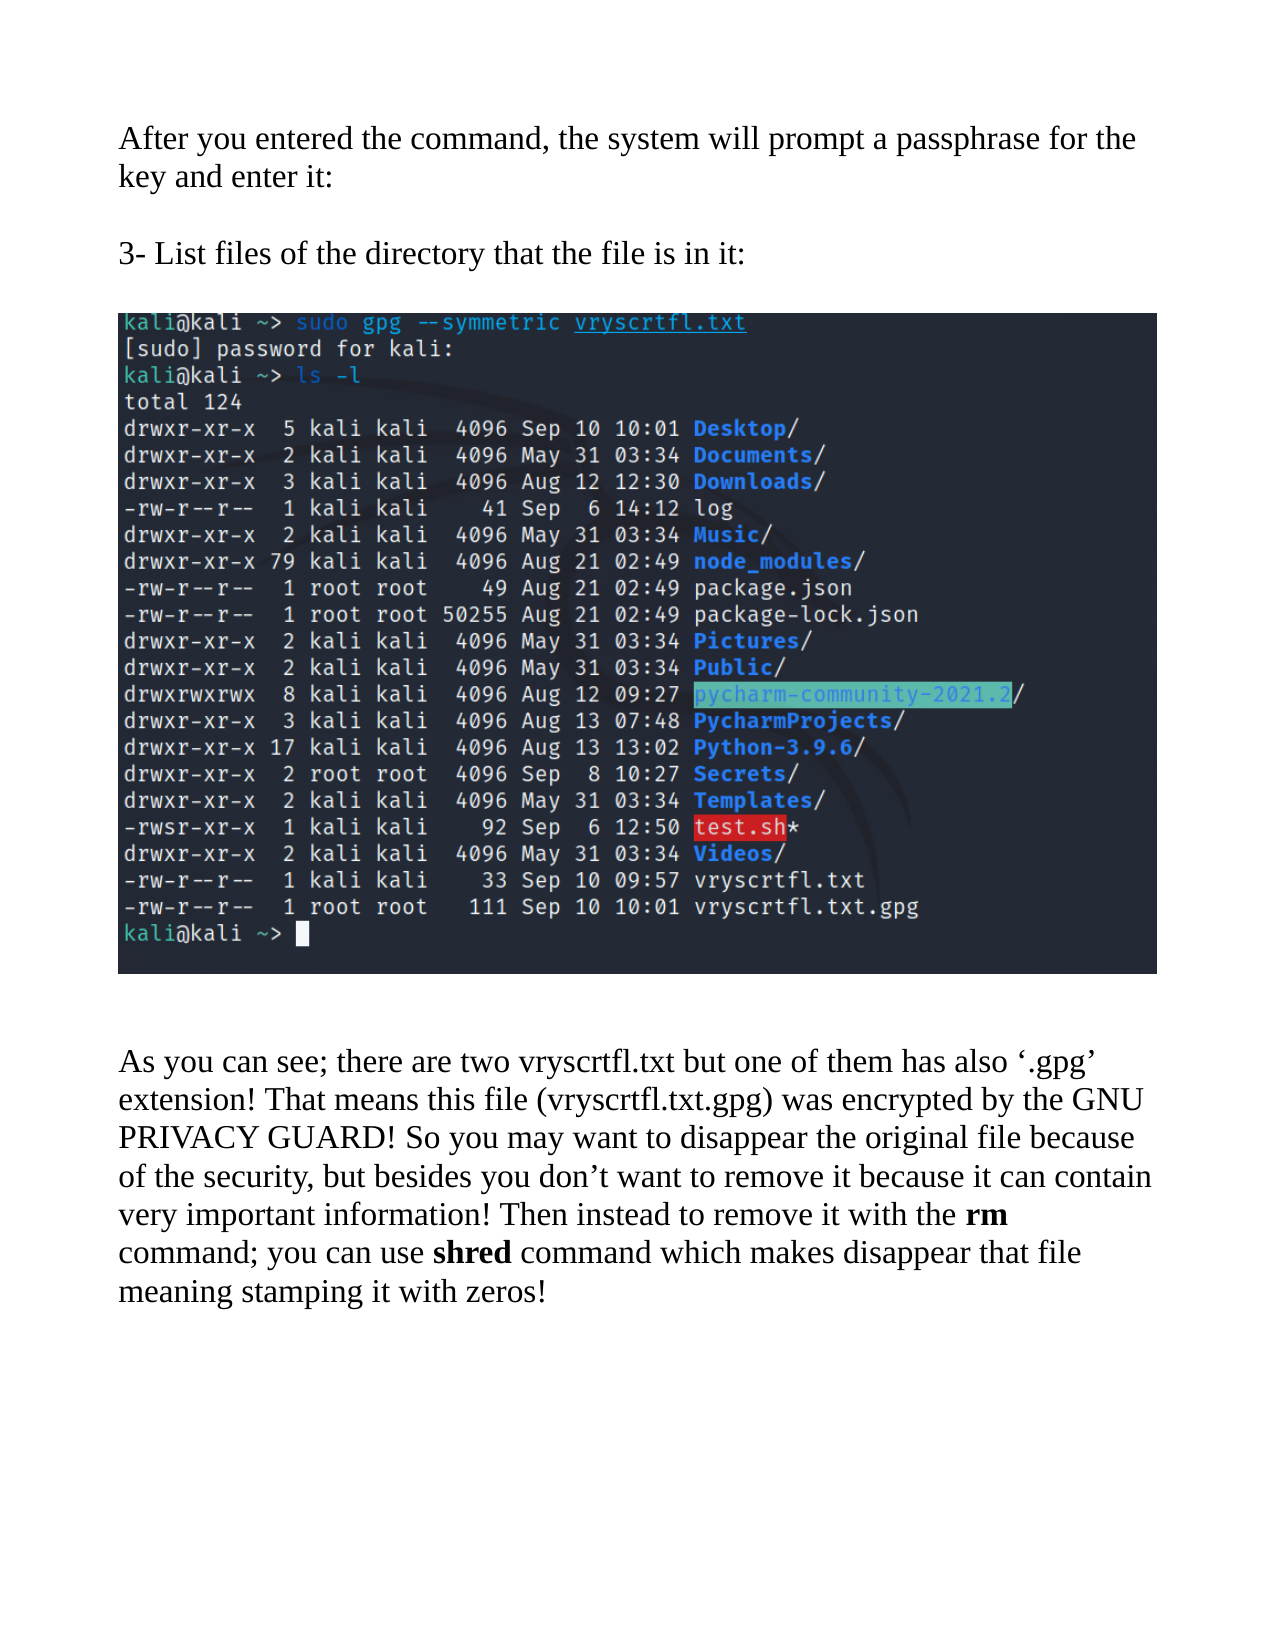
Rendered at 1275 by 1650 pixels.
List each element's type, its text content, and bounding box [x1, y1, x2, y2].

text 3- List files of the directory that the file is in it: [118, 233, 1157, 271]
text After you entered the command, the system will prompt a passphrase for the key and enter it: [118, 118, 1157, 195]
text As you can see; there are two vryscrtfl.txt but one of them has also ‘.gpg’ extension! That means this file (vryscrtfl.txt.gpg) was encrypted by the GNU PRIVACY GUARD! So you may want to disappear the original file because of the security, but besides you don’t want to remove it because it can contain very important information! Then instead to remove it with the rm command; you can use shred command which makes disappear that file meaning stamping it with zeros! [118, 1041, 1157, 1309]
